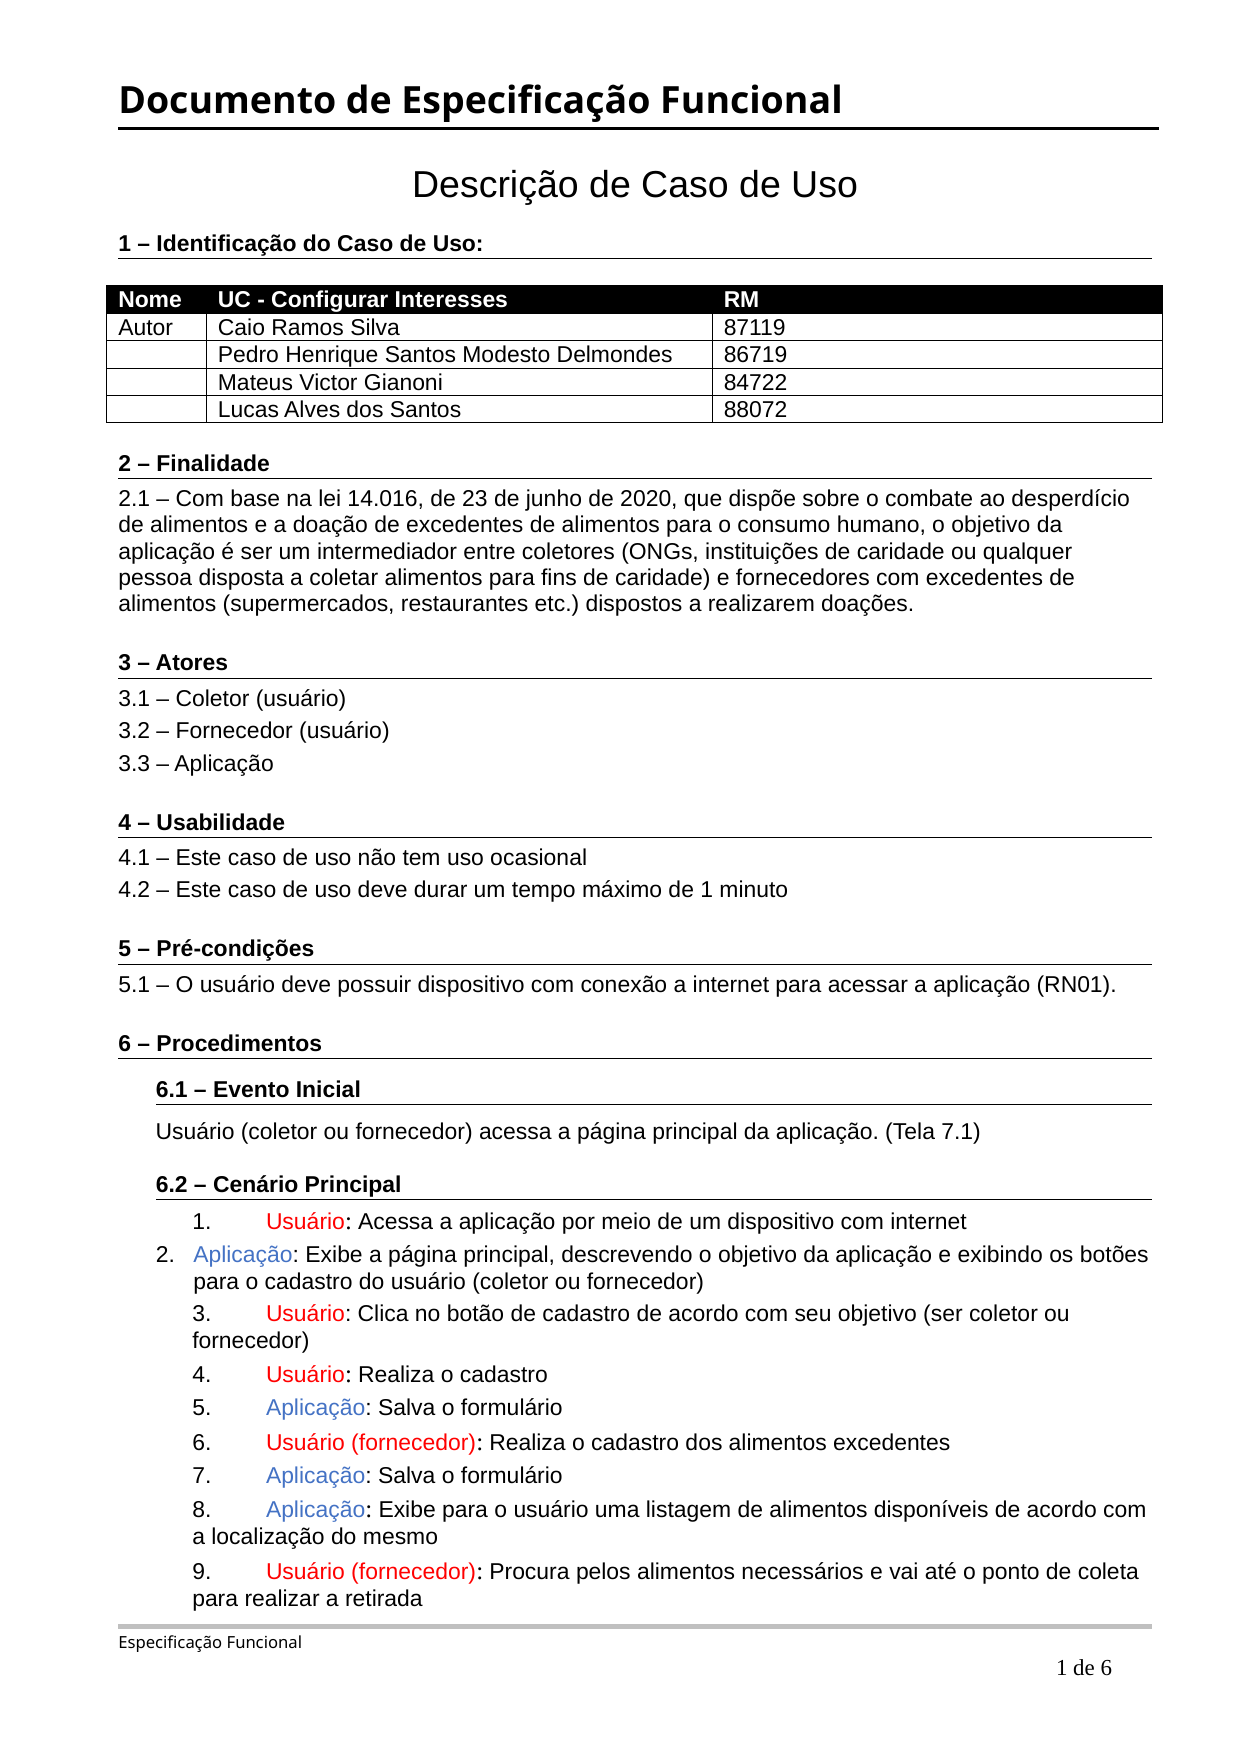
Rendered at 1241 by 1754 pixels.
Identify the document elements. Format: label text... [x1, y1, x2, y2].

text Usuário (coletor ou fornecedor) acessa a página principal da aplicação. (Tela 7.1) [155, 1118, 1152, 1144]
table_cell [107, 341, 206, 367]
table_cell Mateus Victor Gianoni [207, 369, 712, 395]
table_header Nome [107, 286, 206, 313]
text 3.2 – Fornecedor (usuário) [118, 717, 1152, 743]
table_cell 88072 [713, 396, 1162, 422]
subtitle 1 – Identificação do Caso de Uso: [118, 229, 1152, 258]
list Aplicação: Salva o formulário [192, 1394, 1152, 1421]
subtitle 5 – Pré-condições [118, 935, 1152, 964]
text 2.1 – Com base na lei 14.016, de 23 de junho de 2020, que dispõe sobre o combate ao desperdício de alimentos e a doação de excedentes de alimentos para o consumo humano, o objetivo da aplicação é ser um intermediador entre coletores (ONGs, instituições de caridade ou qualquer pessoa disposta a coletar alimentos para fins de caridade) e fornecedores com excedentes de alimentos (supermercados, restaurantes etc.) dispostos a realizarem doações. [118, 485, 1152, 617]
table_cell [107, 396, 206, 422]
table_cell [107, 369, 206, 395]
table_cell Autor [107, 314, 206, 340]
table_cell 87119 [713, 314, 1162, 340]
text 3.3 – Aplicação [118, 750, 1152, 776]
list Usuário (fornecedor): Realiza o cadastro dos alimentos excedentes [192, 1427, 1152, 1456]
list Aplicação: Salva o formulário [192, 1462, 1152, 1488]
text 4.2 – Este caso de uso deve durar um tempo máximo de 1 minuto [118, 876, 1152, 903]
table_cell Lucas Alves dos Santos [207, 396, 712, 422]
subtitle 2 – Finalidade [118, 450, 1152, 478]
text 6.1 – Evento Inicial [156, 1076, 1152, 1104]
list Usuário (fornecedor): Procura pelos alimentos necessários e vai até o ponto de coleta para realizar a retirada [192, 1556, 1152, 1611]
table_cell 86719 [713, 341, 1162, 367]
list Aplicação: Exibe para o usuário uma listagem de alimentos disponíveis de acordo com a localização do mesmo [192, 1494, 1152, 1549]
subtitle 4 – Usabilidade [118, 809, 1152, 837]
subtitle 6 – Procedimentos [118, 1029, 1152, 1058]
list Usuário: Clica no botão de cadastro de acordo com seu objetivo (ser coletor ou fornecedor) [192, 1300, 1152, 1353]
table_cell 84722 [713, 369, 1162, 395]
list Aplicação: Exibe a página principal, descrevendo o objetivo da aplicação e exibindo os botões para o cadastro do usuário (coletor ou fornecedor) [156, 1241, 1152, 1294]
list Usuário: Realiza o cadastro [192, 1359, 1152, 1388]
subtitle 3 – Atores [118, 649, 1152, 678]
text 3.1 – Coletor (usuário) [118, 684, 1152, 711]
table_cell Pedro Henrique Santos Modesto Delmondes [207, 341, 712, 367]
text 6.2 – Cenário Principal [156, 1171, 1152, 1199]
table_header RM [713, 286, 1162, 313]
table_header UC - Configurar Interesses [207, 286, 712, 313]
list Usuário: Acessa a aplicação por meio de um dispositivo com internet [192, 1206, 1152, 1235]
text 5.1 – O usuário deve possuir dispositivo com conexão a internet para acessar a aplicação (RN01). [118, 971, 1152, 997]
text 4.1 – Este caso de uso não tem uso ocasional [118, 844, 1152, 870]
table_cell Caio Ramos Silva [207, 314, 712, 340]
